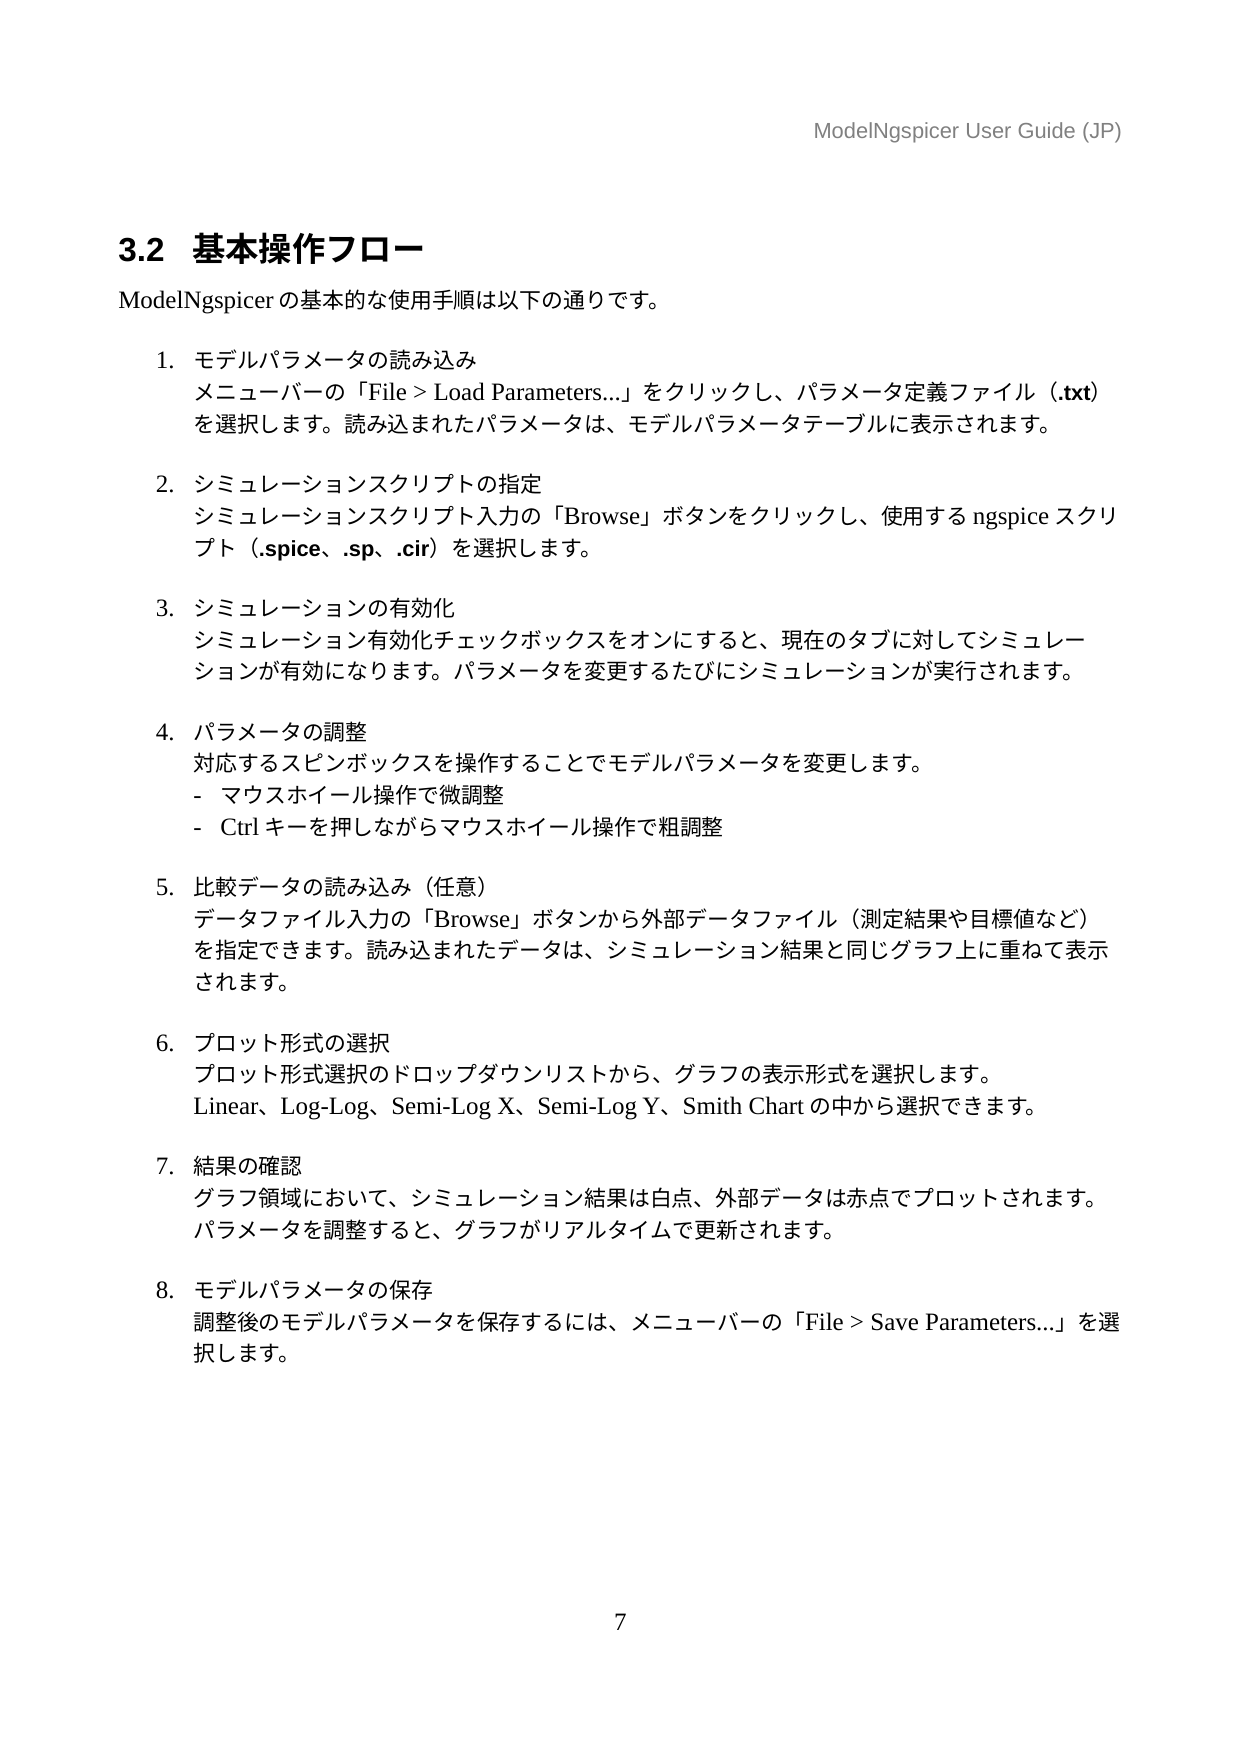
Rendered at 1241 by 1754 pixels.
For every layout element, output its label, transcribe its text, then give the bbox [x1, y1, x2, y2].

list パラメータの調整 対応するスピンボックスを操作することでモデルパラメータを変更します。 - マウスホイール操作で微調整 - Ctrlキーを押しながらマウスホイール操作で粗調整 [156, 715, 1122, 841]
text ModelNgspicerの基本的な使用手順は以下の通りです。 [118, 283, 1122, 315]
list シミュレーションの有効化 シミュレーション有効化チェックボックスをオンにすると、現在のタブに対してシミュレーションが有効になります。パラメータを変更するたびにシミュレーションが実行されます。 [156, 591, 1122, 686]
subtitle 基本操作フロー [118, 222, 1122, 271]
list シミュレーションスクリプトの指定 シミュレーションスクリプト入力の「Browse」ボタンをクリックし、使用するngspiceスクリプト（.spice、.sp、.cir）を選択します。 [156, 467, 1122, 562]
list プロット形式の選択 プロット形式選択のドロップダウンリストから、グラフの表示形式を選択します。Linear、Log-Log、Semi-Log X、Semi-Log Y、Smith Chartの中から選択できます。 [156, 1026, 1122, 1121]
list 比較データの読み込み（任意） データファイル入力の「Browse」ボタンから外部データファイル（測定結果や目標値など）を指定できます。読み込まれたデータは、シミュレーション結果と同じグラフ上に重ねて表示されます。 [156, 870, 1122, 997]
list モデルパラメータの保存 調整後のモデルパラメータを保存するには、メニューバーの「File > Save Parameters...」を選択します。 [156, 1273, 1122, 1368]
list モデルパラメータの読み込み メニューバーの「File > Load Parameters...」をクリックし、パラメータ定義ファイル（.txt）を選択します。読み込まれたパラメータは、モデルパラメータテーブルに表示されます。 [156, 343, 1122, 438]
list 結果の確認 グラフ領域において、シミュレーション結果は白点、外部データは赤点でプロットされます。パラメータを調整すると、グラフがリアルタイムで更新されます。 [156, 1149, 1122, 1244]
